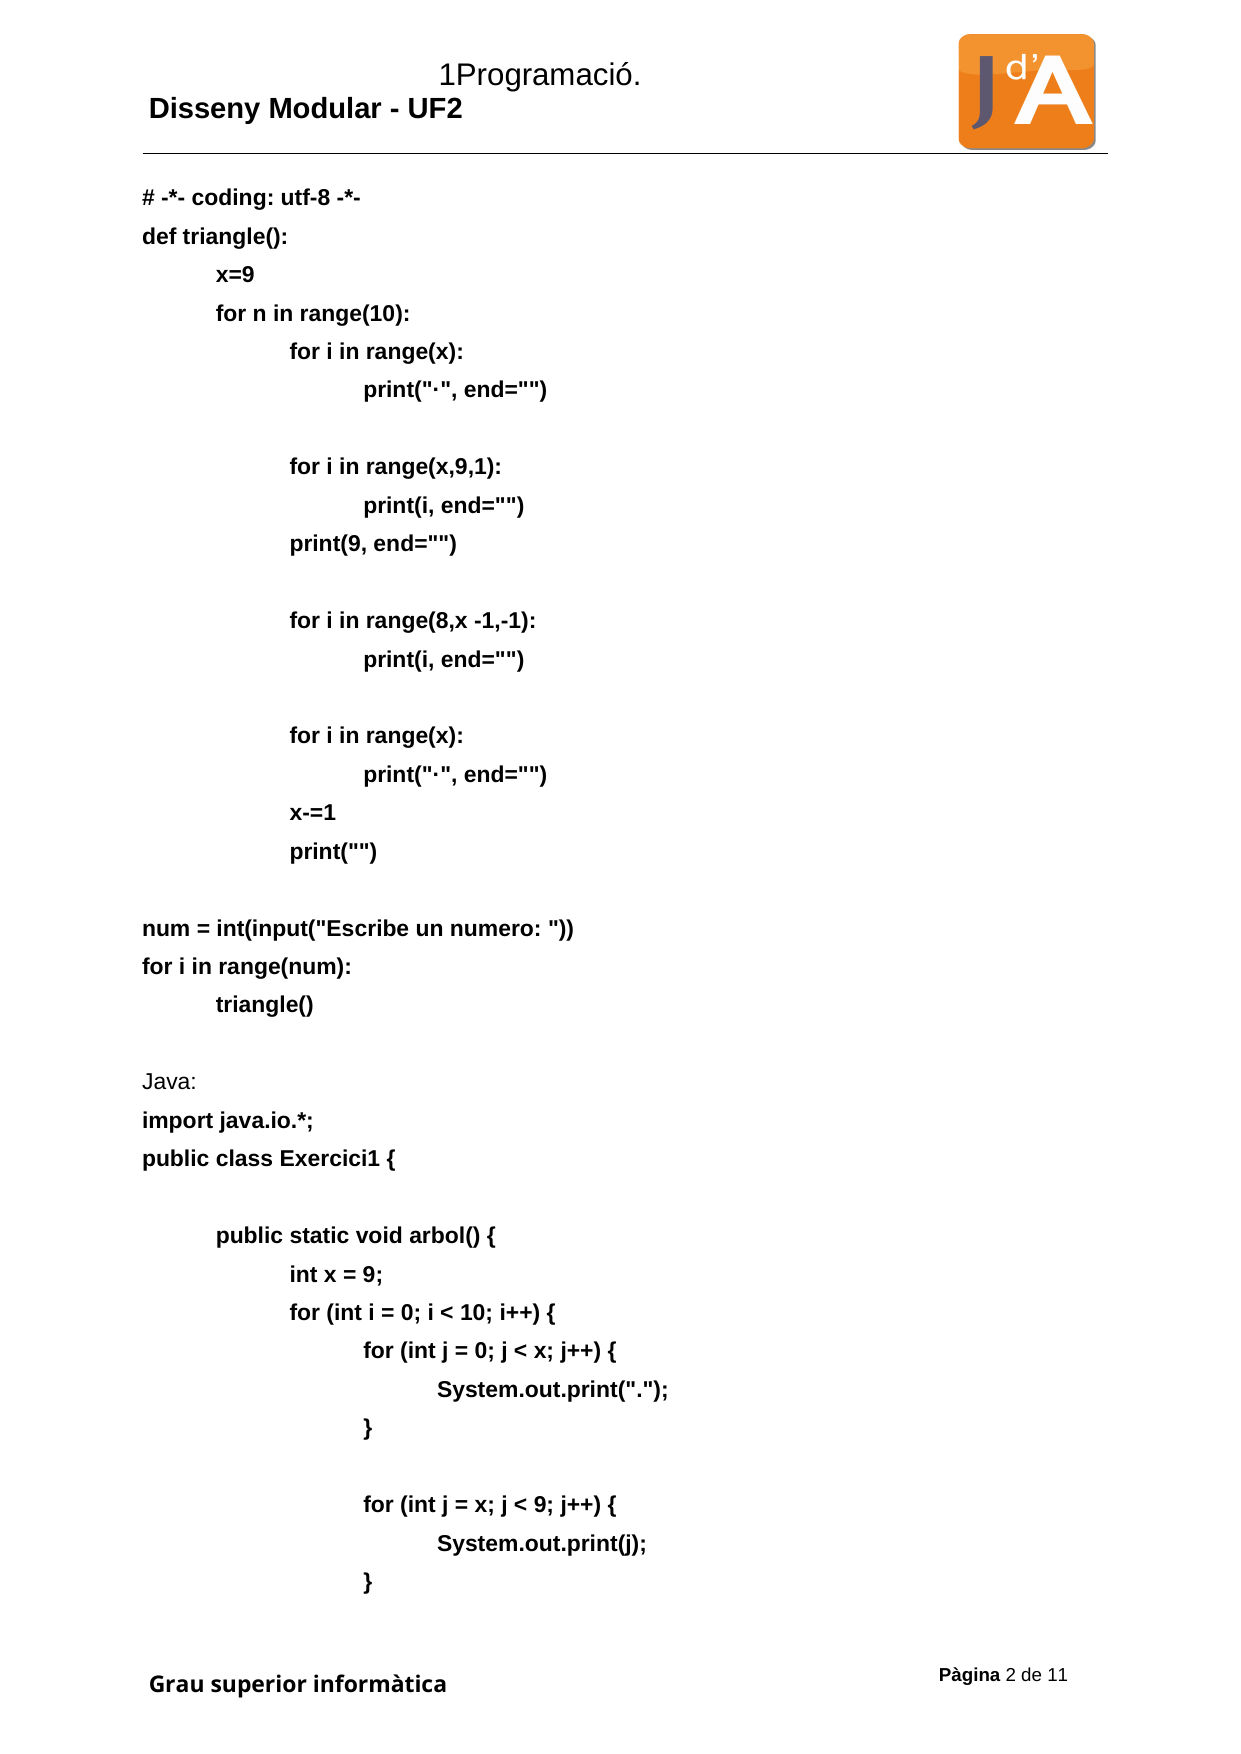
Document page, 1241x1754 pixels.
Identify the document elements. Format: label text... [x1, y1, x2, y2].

picture [958, 34, 1096, 150]
text public static void arbol() { [142, 1223, 1107, 1248]
text for i in range(x): [142, 723, 1107, 749]
text for (int j = 0; j < x; j++) { [142, 1338, 1107, 1364]
text triangle() [142, 992, 1107, 1018]
text num = int(input("Escribe un numero: ")) [142, 915, 1107, 941]
text print(i, end="") [142, 646, 1107, 672]
text import java.io.*; [142, 1107, 1107, 1133]
text } [142, 1569, 1107, 1594]
text x=9 [142, 262, 1107, 287]
text System.out.print("."); [142, 1377, 1107, 1402]
text x-=1 [142, 800, 1107, 826]
text print(9, end="") [142, 531, 1107, 557]
text System.out.print(j); [142, 1530, 1107, 1556]
text print(i, end="") [142, 492, 1107, 518]
text print("·", end="") [142, 762, 1107, 787]
text # -*- coding: utf-8 -*- [142, 185, 1107, 211]
text for i in range(num): [142, 954, 1107, 979]
text for i in range(x): [142, 339, 1107, 364]
text def triangle(): [142, 223, 1107, 249]
text public class Exercici1 { [142, 1146, 1107, 1172]
text for (int j = x; j < 9; j++) { [142, 1492, 1107, 1517]
text print("·", end="") [142, 377, 1107, 403]
text for n in range(10): [142, 300, 1107, 326]
text } [142, 1415, 1107, 1441]
text print("") [142, 838, 1107, 864]
text for (int i = 0; i < 10; i++) { [142, 1300, 1107, 1325]
text for i in range(8,x -1,-1): [142, 608, 1107, 633]
text Java: [142, 1069, 1107, 1095]
text int x = 9; [142, 1261, 1107, 1287]
text for i in range(x,9,1): [142, 454, 1107, 480]
